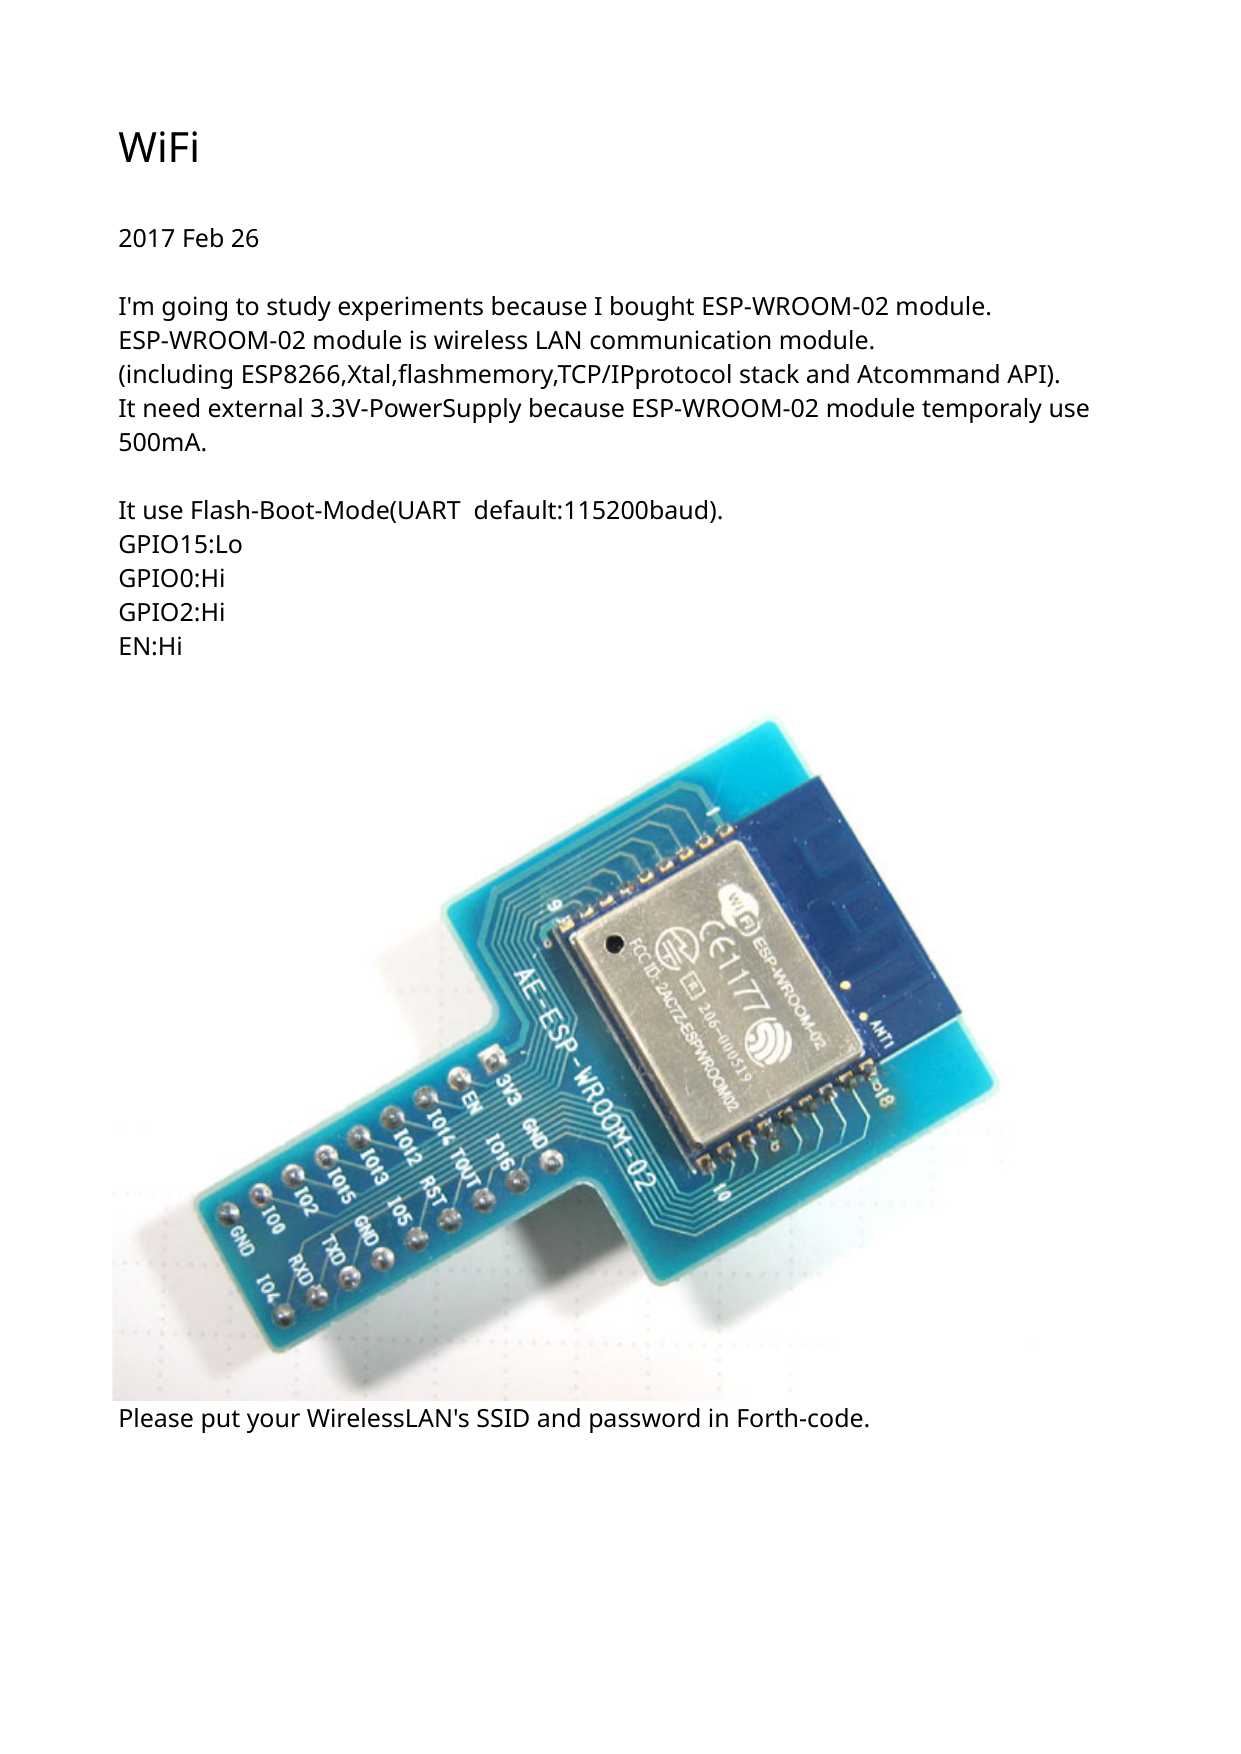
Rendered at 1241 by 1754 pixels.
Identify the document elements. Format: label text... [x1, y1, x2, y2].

text GPIO2:Hi [118, 595, 1122, 629]
text It need external 3.3V-PowerSupply because ESP-WROOM-02 module temporaly use 500mA. [118, 391, 1122, 459]
text GPIO0:Hi [118, 561, 1122, 595]
text Please put your WirelessLAN's SSID and password in Forth-code. [118, 697, 1122, 1434]
text WiFi [118, 118, 1122, 175]
text I'm going to study experiments because I bought ESP-WROOM-02 module. [118, 288, 1122, 322]
text It use Flash-Boot-Mode(UART default:115200baud). [118, 493, 1122, 527]
text EN:Hi [118, 629, 1122, 663]
text GPIO15:Lo [118, 527, 1122, 561]
text (including ESP8266,Xtal,flashmemory,TCP/IPprotocol stack and Atcommand API). [118, 357, 1122, 391]
text ESP-WROOM-02 module is wireless LAN communication module. [118, 322, 1122, 357]
text 2017 Feb 26 [118, 220, 1122, 254]
picture [112, 697, 1050, 1401]
